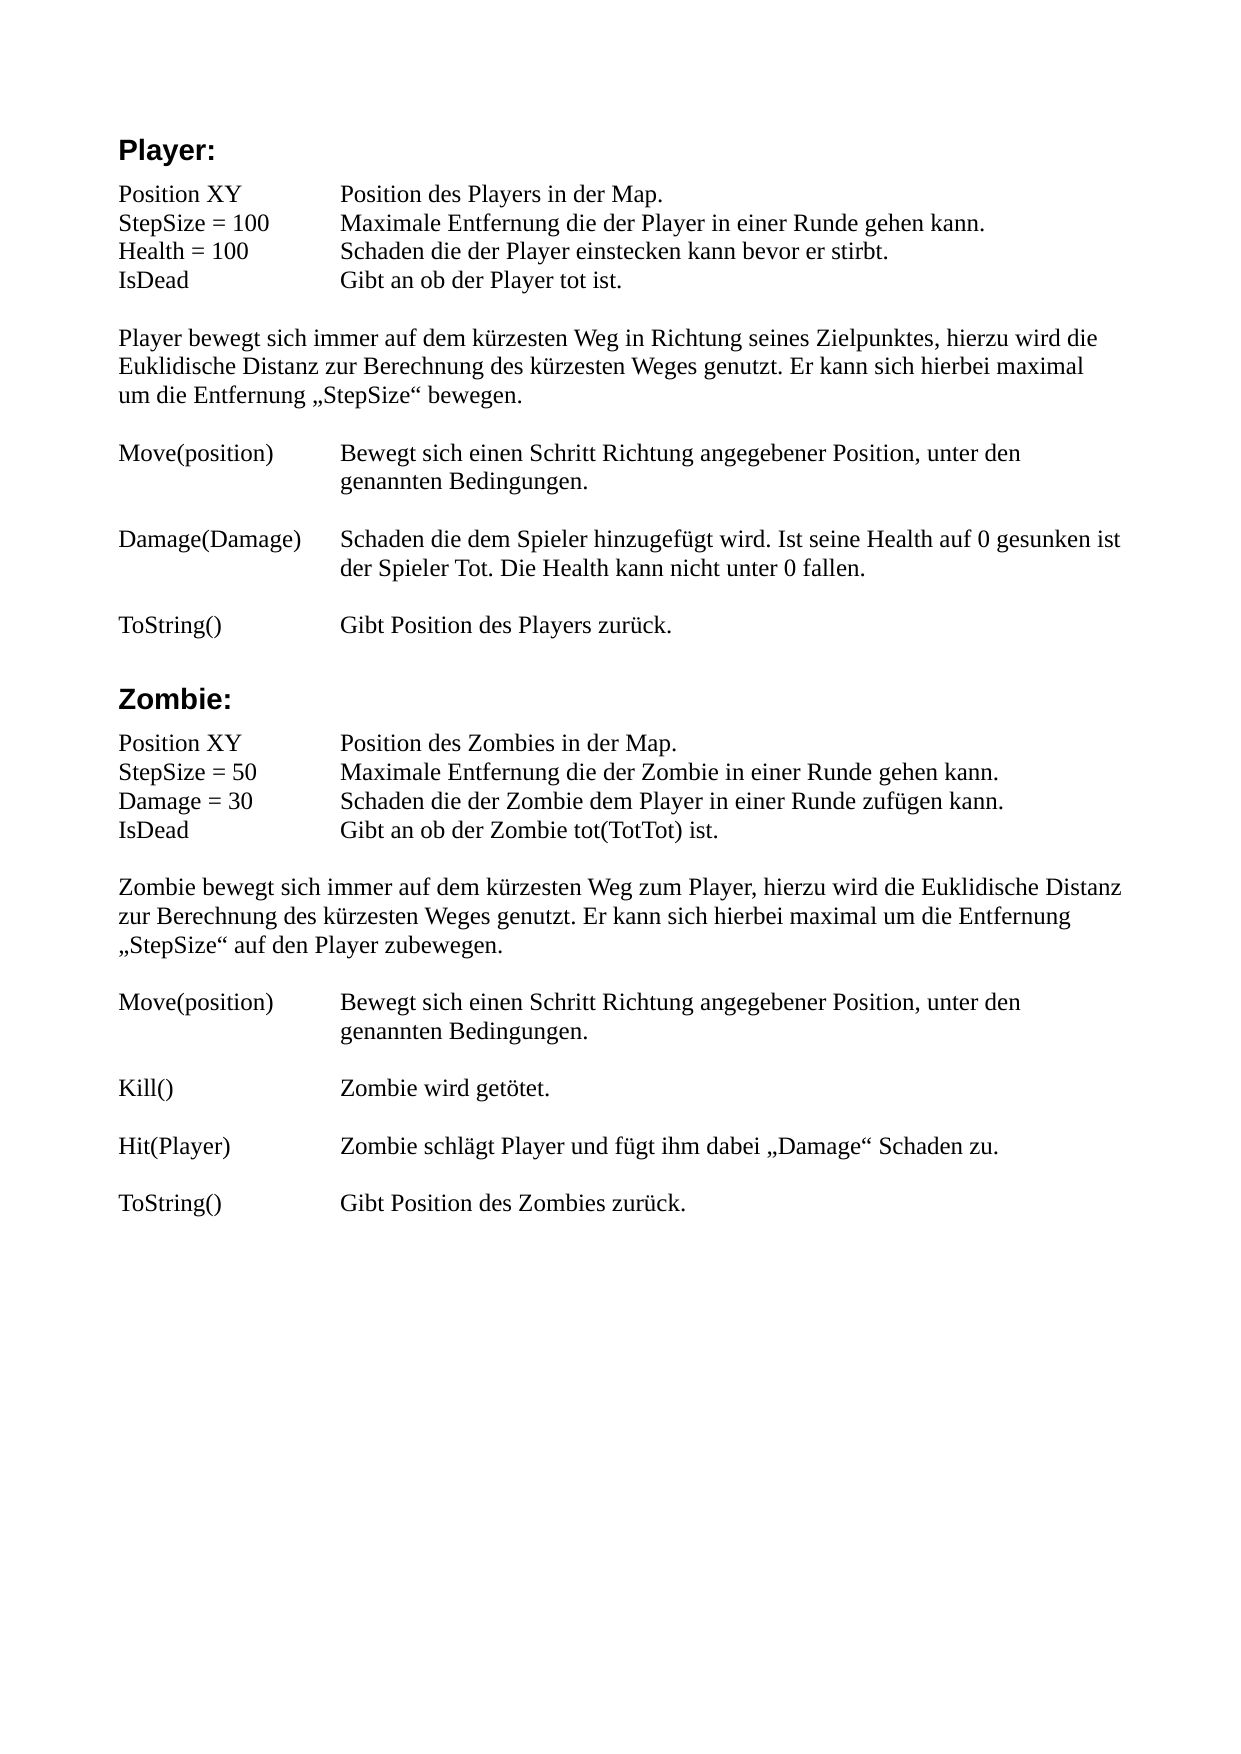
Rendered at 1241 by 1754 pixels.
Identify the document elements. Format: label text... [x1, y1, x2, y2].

text Kill() Zombie wird getötet. [118, 1073, 1122, 1102]
text Health = 100 Schaden die der Player einstecken kann bevor er stirbt. [118, 236, 1122, 265]
text Damage(Damage) Schaden die dem Spieler hinzugefügt wird. Ist seine Health auf 0 gesunken ist der Spieler Tot. Die Health kann nicht unter 0 fallen. [118, 524, 1122, 581]
text Move(position) Bewegt sich einen Schritt Richtung angegebener Position, unter den genannten Bedingungen. [118, 438, 1122, 495]
text ToString() Gibt Position des Players zurück. [118, 610, 1122, 639]
text IsDead Gibt an ob der Zombie tot(TotTot) ist. [118, 815, 1122, 843]
subtitle Player: [118, 133, 1122, 166]
text Damage = 30 Schaden die der Zombie dem Player in einer Runde zufügen kann. [118, 786, 1122, 815]
subtitle Zombie: [118, 682, 1122, 716]
text Player bewegt sich immer auf dem kürzesten Weg in Richtung seines Zielpunktes, hierzu wird die Euklidische Distanz zur Berechnung des kürzesten Weges genutzt. Er kann sich hierbei maximal um die Entfernung „StepSize“ bewegen. [118, 323, 1122, 409]
text StepSize = 50 Maximale Entfernung die der Zombie in einer Runde gehen kann. [118, 757, 1122, 786]
text Position XY Position des Zombies in der Map. [118, 728, 1122, 757]
text ToString() Gibt Position des Zombies zurück. [118, 1188, 1122, 1217]
text Zombie bewegt sich immer auf dem kürzesten Weg zum Player, hierzu wird die Euklidische Distanz zur Berechnung des kürzesten Weges genutzt. Er kann sich hierbei maximal um die Entfernung „StepSize“ auf den Player zubewegen. [118, 872, 1122, 958]
text StepSize = 100 Maximale Entfernung die der Player in einer Runde gehen kann. [118, 208, 1122, 236]
text Move(position) Bewegt sich einen Schritt Richtung angegebener Position, unter den genannten Bedingungen. [118, 987, 1122, 1045]
text Position XY Position des Players in der Map. [118, 179, 1122, 208]
text IsDead Gibt an ob der Player tot ist. [118, 265, 1122, 294]
text Hit(Player) Zombie schlägt Player und fügt ihm dabei „Damage“ Schaden zu. [118, 1131, 1122, 1160]
